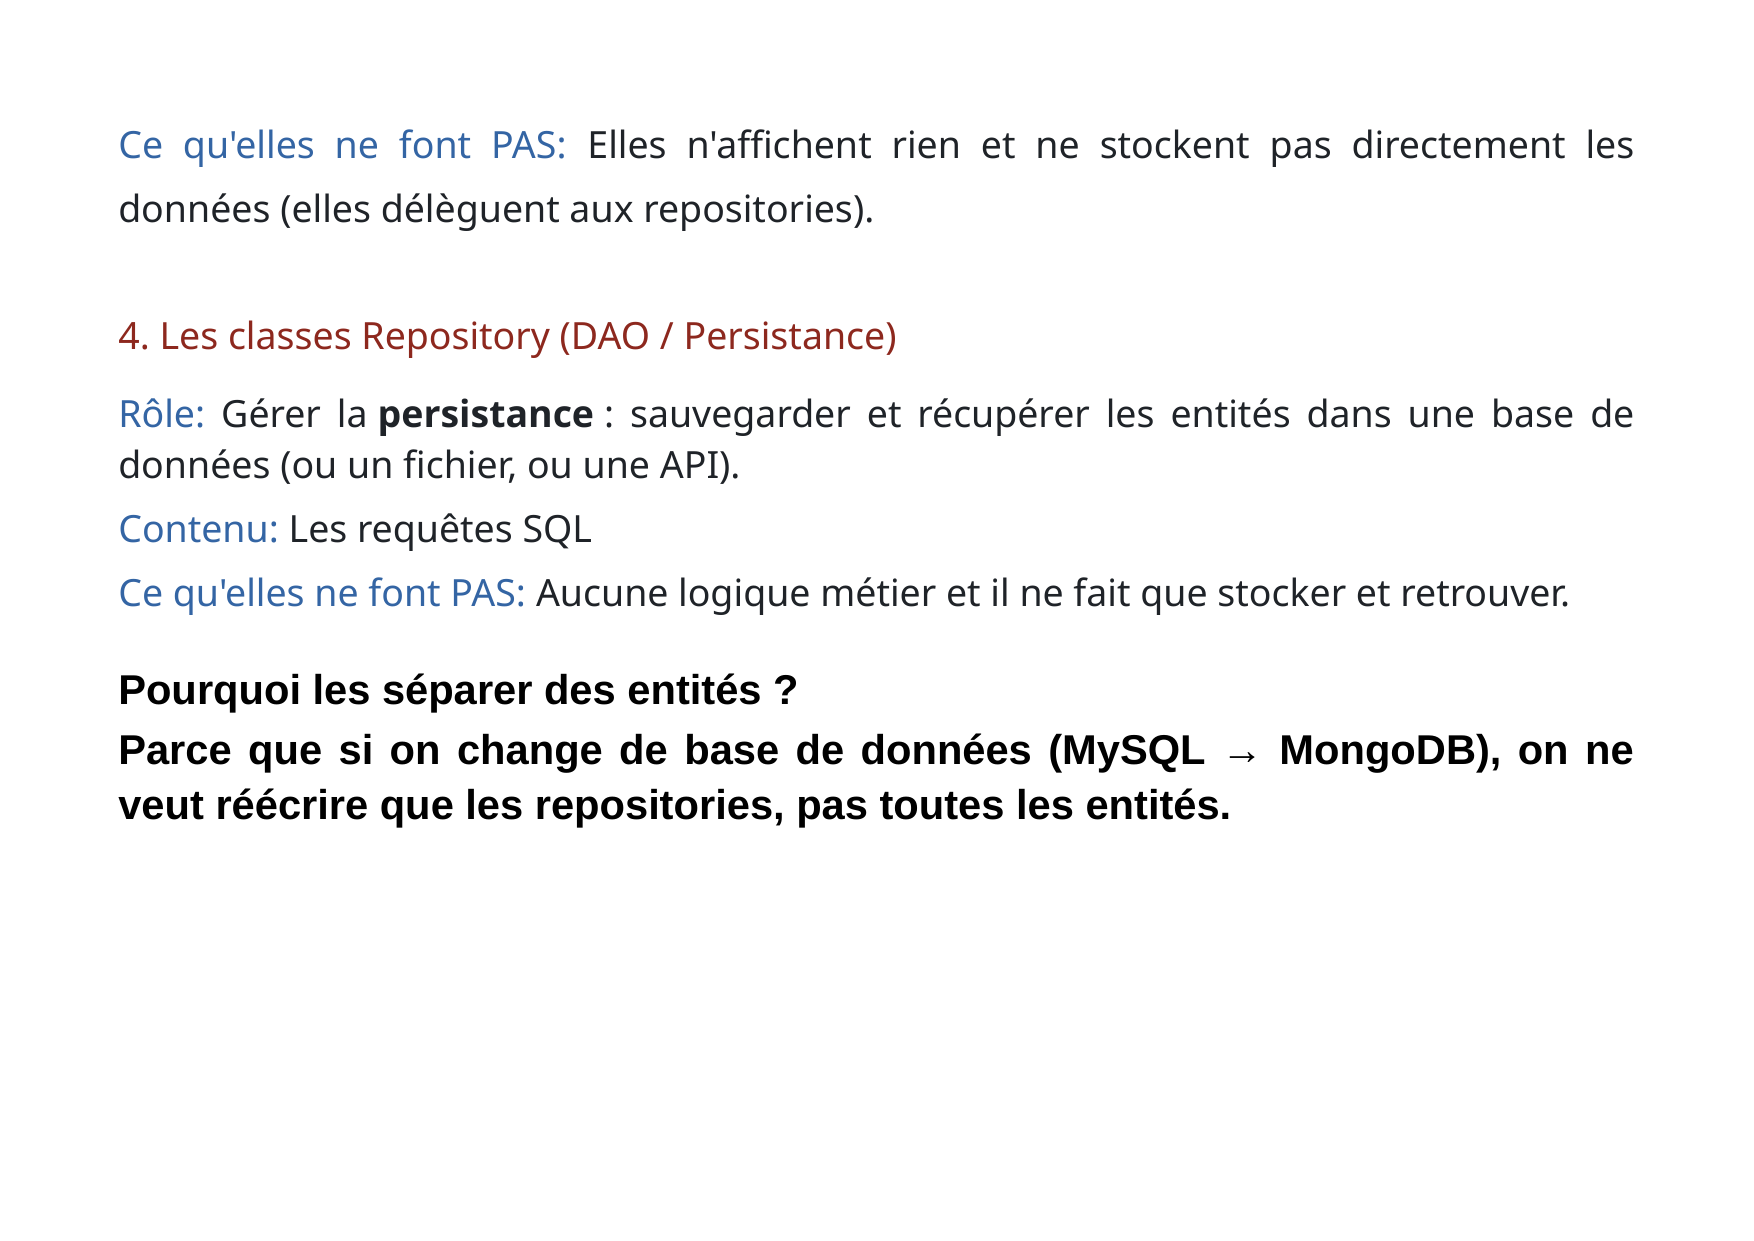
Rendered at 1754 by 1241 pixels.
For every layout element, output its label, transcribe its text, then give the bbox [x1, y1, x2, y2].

subtitle Pourquoi les séparer des entités ? [118, 666, 1636, 714]
subtitle 4. Les classes Repository (DAO / Persistance) [118, 246, 1636, 360]
subtitle Ce qu'elles ne font PAS: Elles n'affichent rien et ne stockent pas directement les données (elles délèguent aux repositories). [118, 118, 1636, 233]
subtitle Contenu: Les requêtes SQL [118, 502, 1636, 553]
text Parce que si on change de base de données (MySQL → MongoDB), on ne veut réécrire que les repositories, pas toutes les entités. [118, 726, 1636, 829]
subtitle Rôle: Gérer la persistance : sauvegarder et récupérer les entités dans une base de données (ou un fichier, ou une API). [118, 388, 1636, 490]
subtitle Ce qu'elles ne font PAS: Aucune logique métier et il ne fait que stocker et retrouver. [118, 566, 1636, 617]
